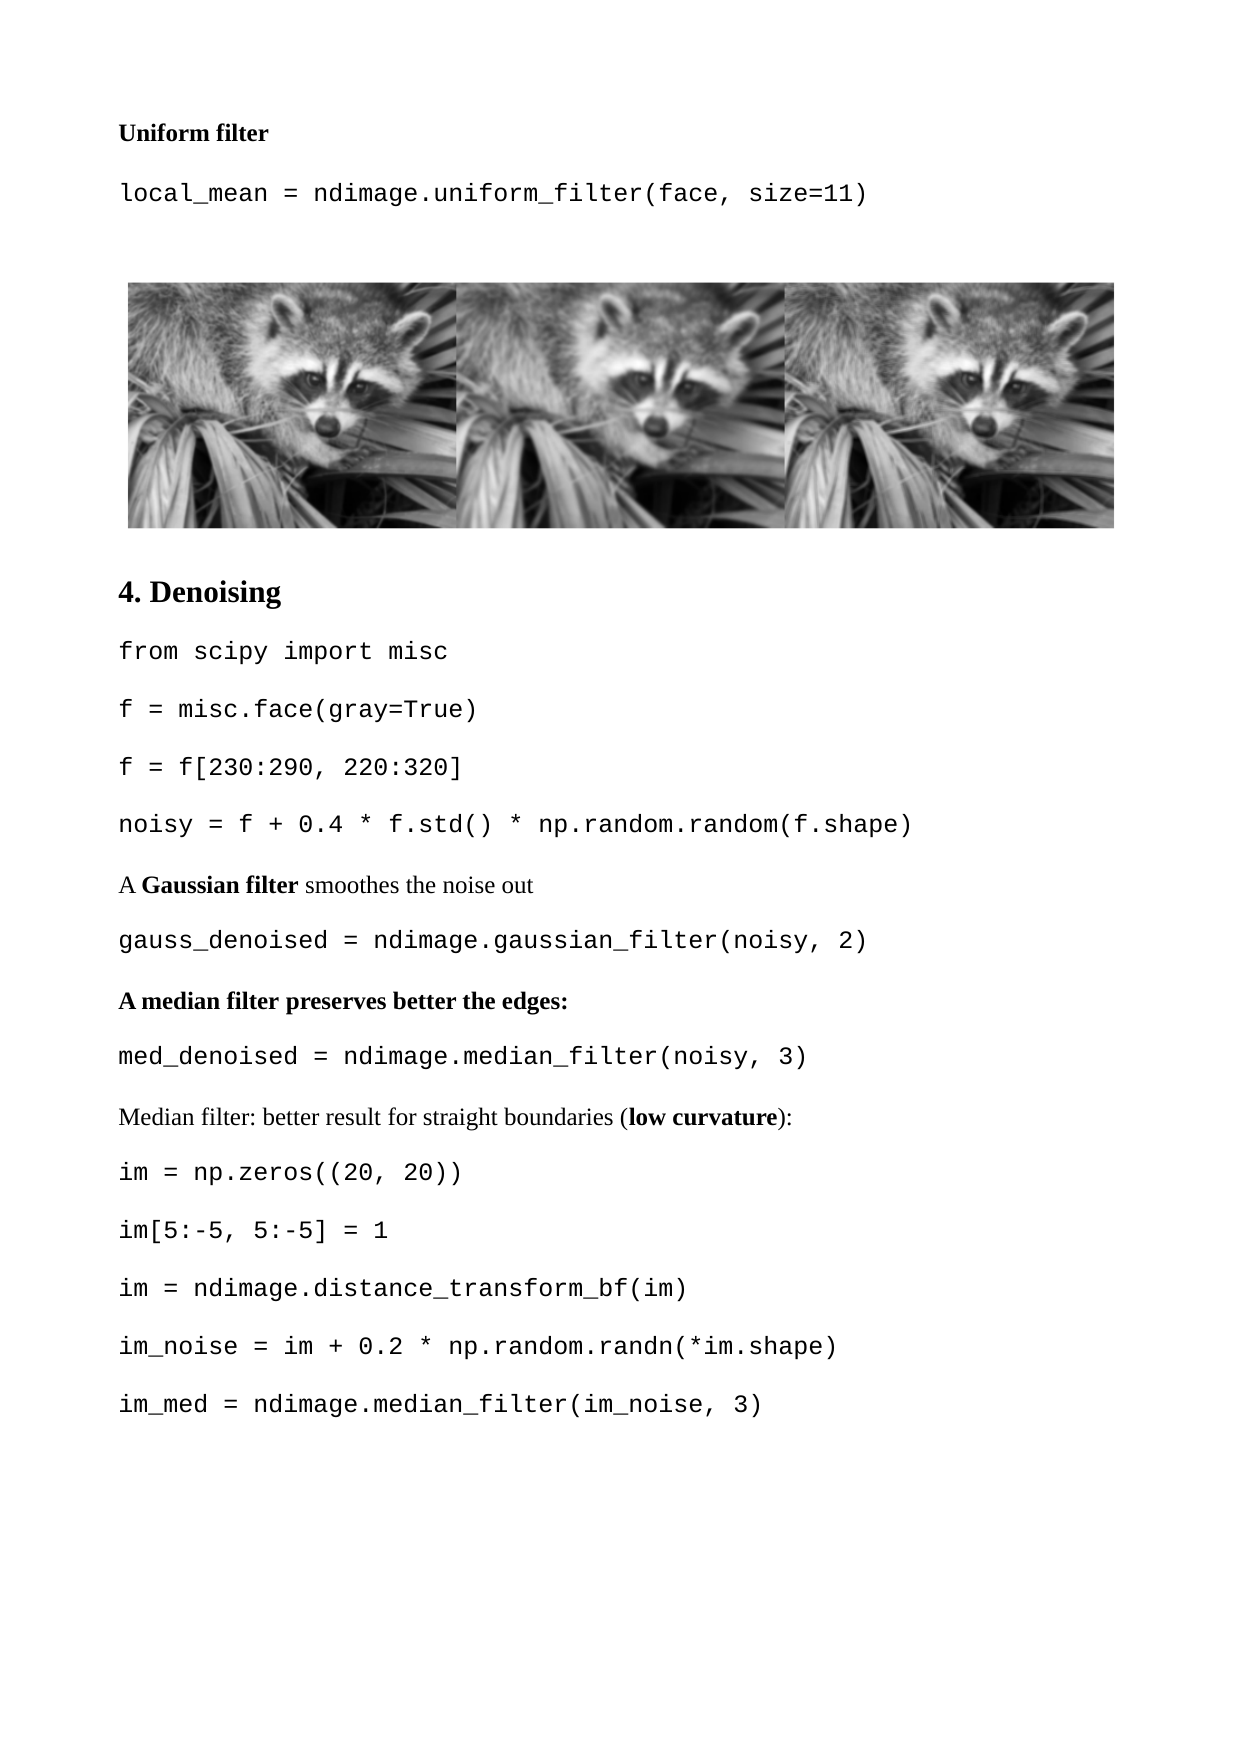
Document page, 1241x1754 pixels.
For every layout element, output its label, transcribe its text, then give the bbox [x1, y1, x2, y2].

text from scipy import misc [118, 638, 1122, 667]
text Uniform filter [118, 118, 1122, 147]
text Median filter: better result for straight boundaries (low curvature): [118, 1102, 1122, 1131]
text 4. Denoising [118, 573, 1122, 609]
text f = f[230:290, 220:320] [118, 754, 1122, 782]
text A median filter preserves better the edges: [118, 986, 1122, 1014]
text im = ndimage.distance_transform_bf(im) [118, 1276, 1122, 1304]
text f = misc.face(gray=True) [118, 696, 1122, 724]
text im_noise = im + 0.2 * np.random.randn(*im.shape) [118, 1333, 1122, 1362]
text local_mean = ndimage.uniform_filter(face, size=11) [118, 181, 1122, 209]
text med_denoised = ndimage.median_filter(noisy, 3) [118, 1044, 1122, 1072]
text noisy = f + 0.4 * f.std() * np.random.random(f.shape) [118, 812, 1122, 840]
text im[5:-5, 5:-5] = 1 [118, 1218, 1122, 1246]
text im_med = ndimage.median_filter(im_noise, 3) [118, 1391, 1122, 1419]
picture [118, 238, 1123, 573]
text gauss_denoised = ndimage.gaussian_filter(noisy, 2) [118, 928, 1122, 956]
text im = np.zeros((20, 20)) [118, 1160, 1122, 1188]
text A Gaussian filter smoothes the noise out [118, 870, 1122, 898]
